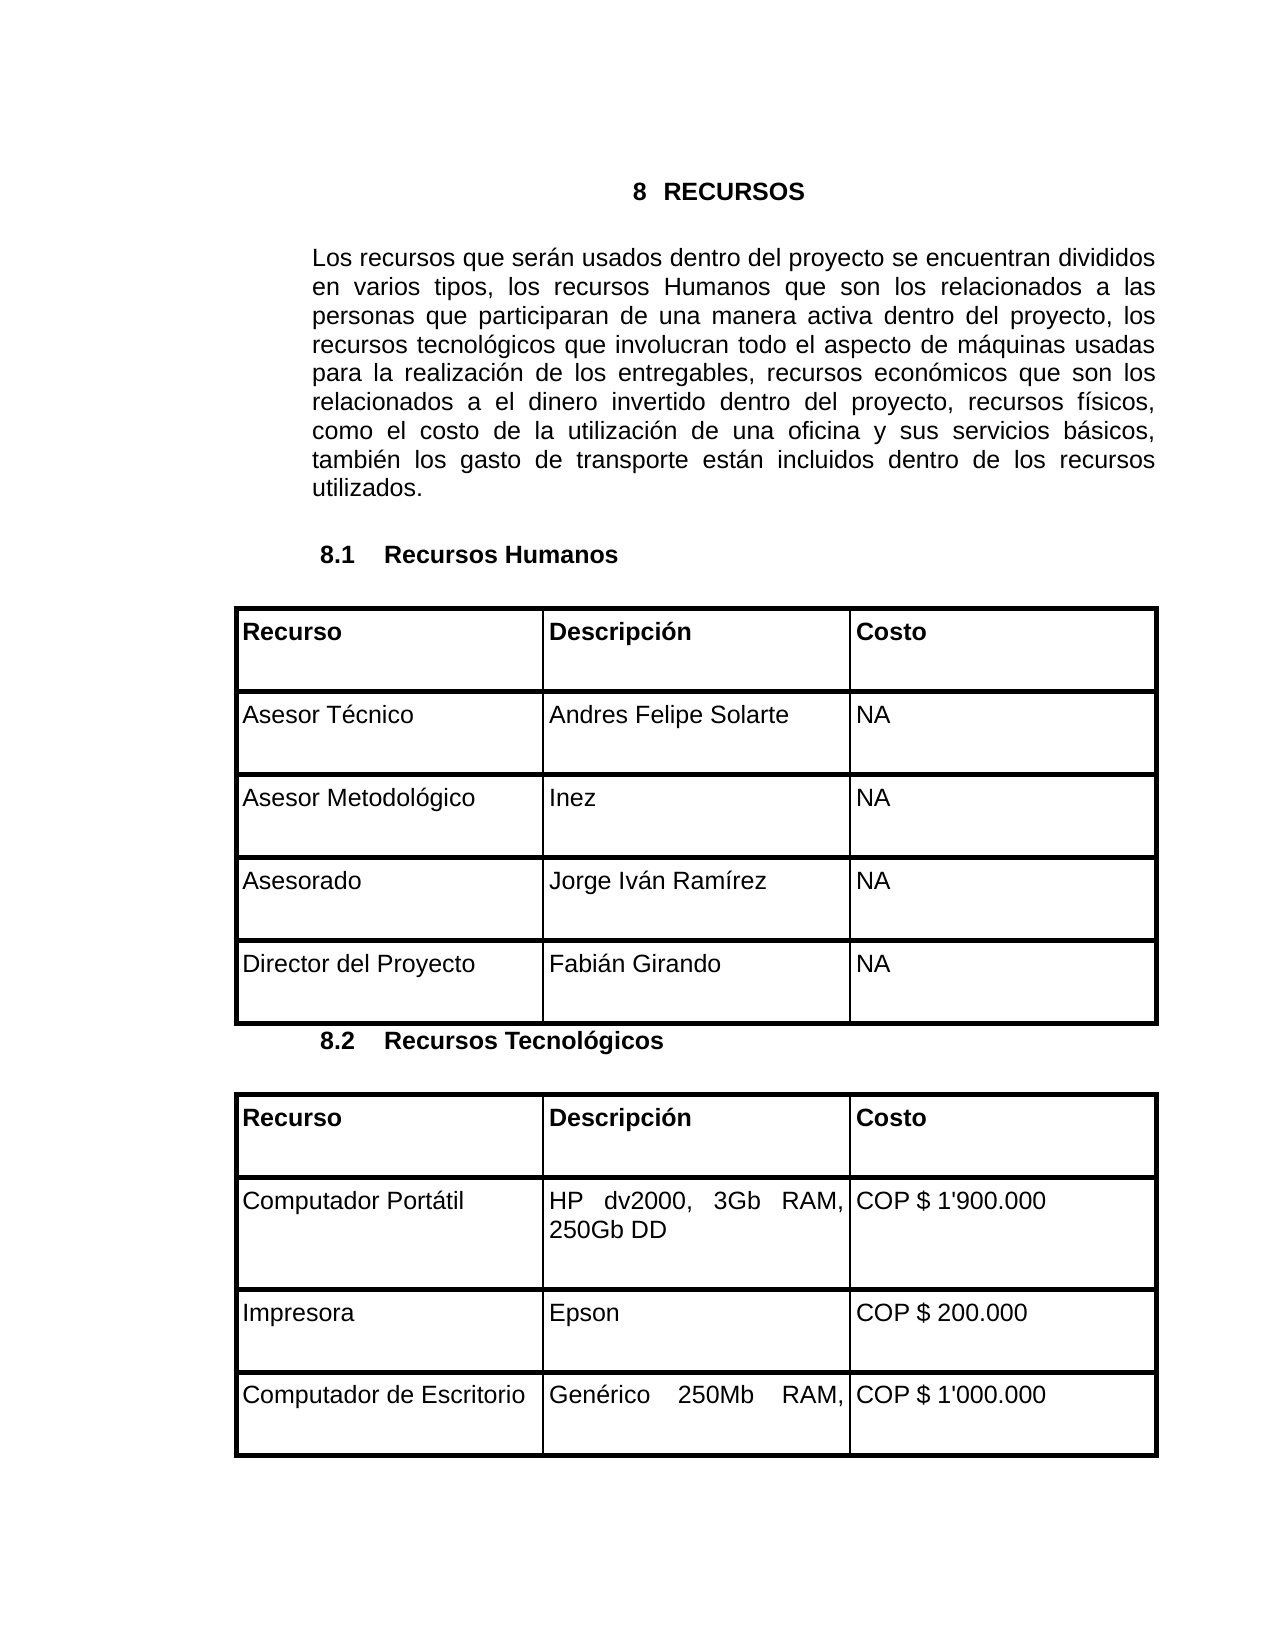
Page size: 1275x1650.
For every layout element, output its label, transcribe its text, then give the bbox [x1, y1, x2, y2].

subtitle RECURSOS [274, 177, 1157, 206]
table_header Descripción [544, 611, 849, 689]
list Recursos Humanos [313, 540, 1157, 568]
table_header Costo [851, 611, 1154, 689]
table_cell Asesorado [239, 860, 542, 938]
table_cell HP dv2000, 3Gb RAM, 250Gb DD [544, 1180, 849, 1287]
table_cell NA [851, 943, 1154, 1021]
table_cell Andres Felipe Solarte [544, 694, 849, 772]
table_cell Fabián Girando [544, 943, 849, 1021]
table_cell NA [851, 777, 1154, 855]
table_cell COP $ 200.000 [851, 1292, 1154, 1369]
table_cell Director del Proyecto [239, 943, 542, 1021]
table_cell COP $ 1'000.000 [851, 1375, 1154, 1452]
table_cell Impresora [239, 1292, 542, 1369]
table_cell NA [851, 694, 1154, 772]
table_cell COP $ 1'900.000 [851, 1180, 1154, 1287]
table_header Descripción [544, 1097, 849, 1175]
table_header Recurso [239, 1097, 542, 1175]
table_header Recurso [239, 611, 542, 689]
text Los recursos que serán usados dentro del proyecto se encuentran divididos en varios tipos, los recursos Humanos que son los relacionados a las personas que participaran de una manera activa dentro del proyecto, los recursos tecnológicos que involucran todo el aspecto de máquinas usadas para la realización de los entregables, recursos económicos que son los relacionados a el dinero invertido dentro del proyecto, recursos físicos, como el costo de la utilización de una oficina y sus servicios básicos, también los gasto de transporte están incluidos dentro de los recursos utilizados. [312, 243, 1157, 502]
table_cell Inez [544, 777, 849, 855]
table_cell Genérico 250Mb RAM, [544, 1375, 849, 1452]
table_cell Epson [544, 1292, 849, 1369]
table_cell Jorge Iván Ramírez [544, 860, 849, 938]
table_cell Computador Portátil [239, 1180, 542, 1287]
table_cell Asesor Metodológico [239, 777, 542, 855]
table_cell Asesor Técnico [239, 694, 542, 772]
table_cell Computador de Escritorio [239, 1375, 542, 1452]
table_cell NA [851, 860, 1154, 938]
list Recursos Tecnológicos [313, 1026, 1157, 1054]
table_header Costo [851, 1097, 1154, 1175]
